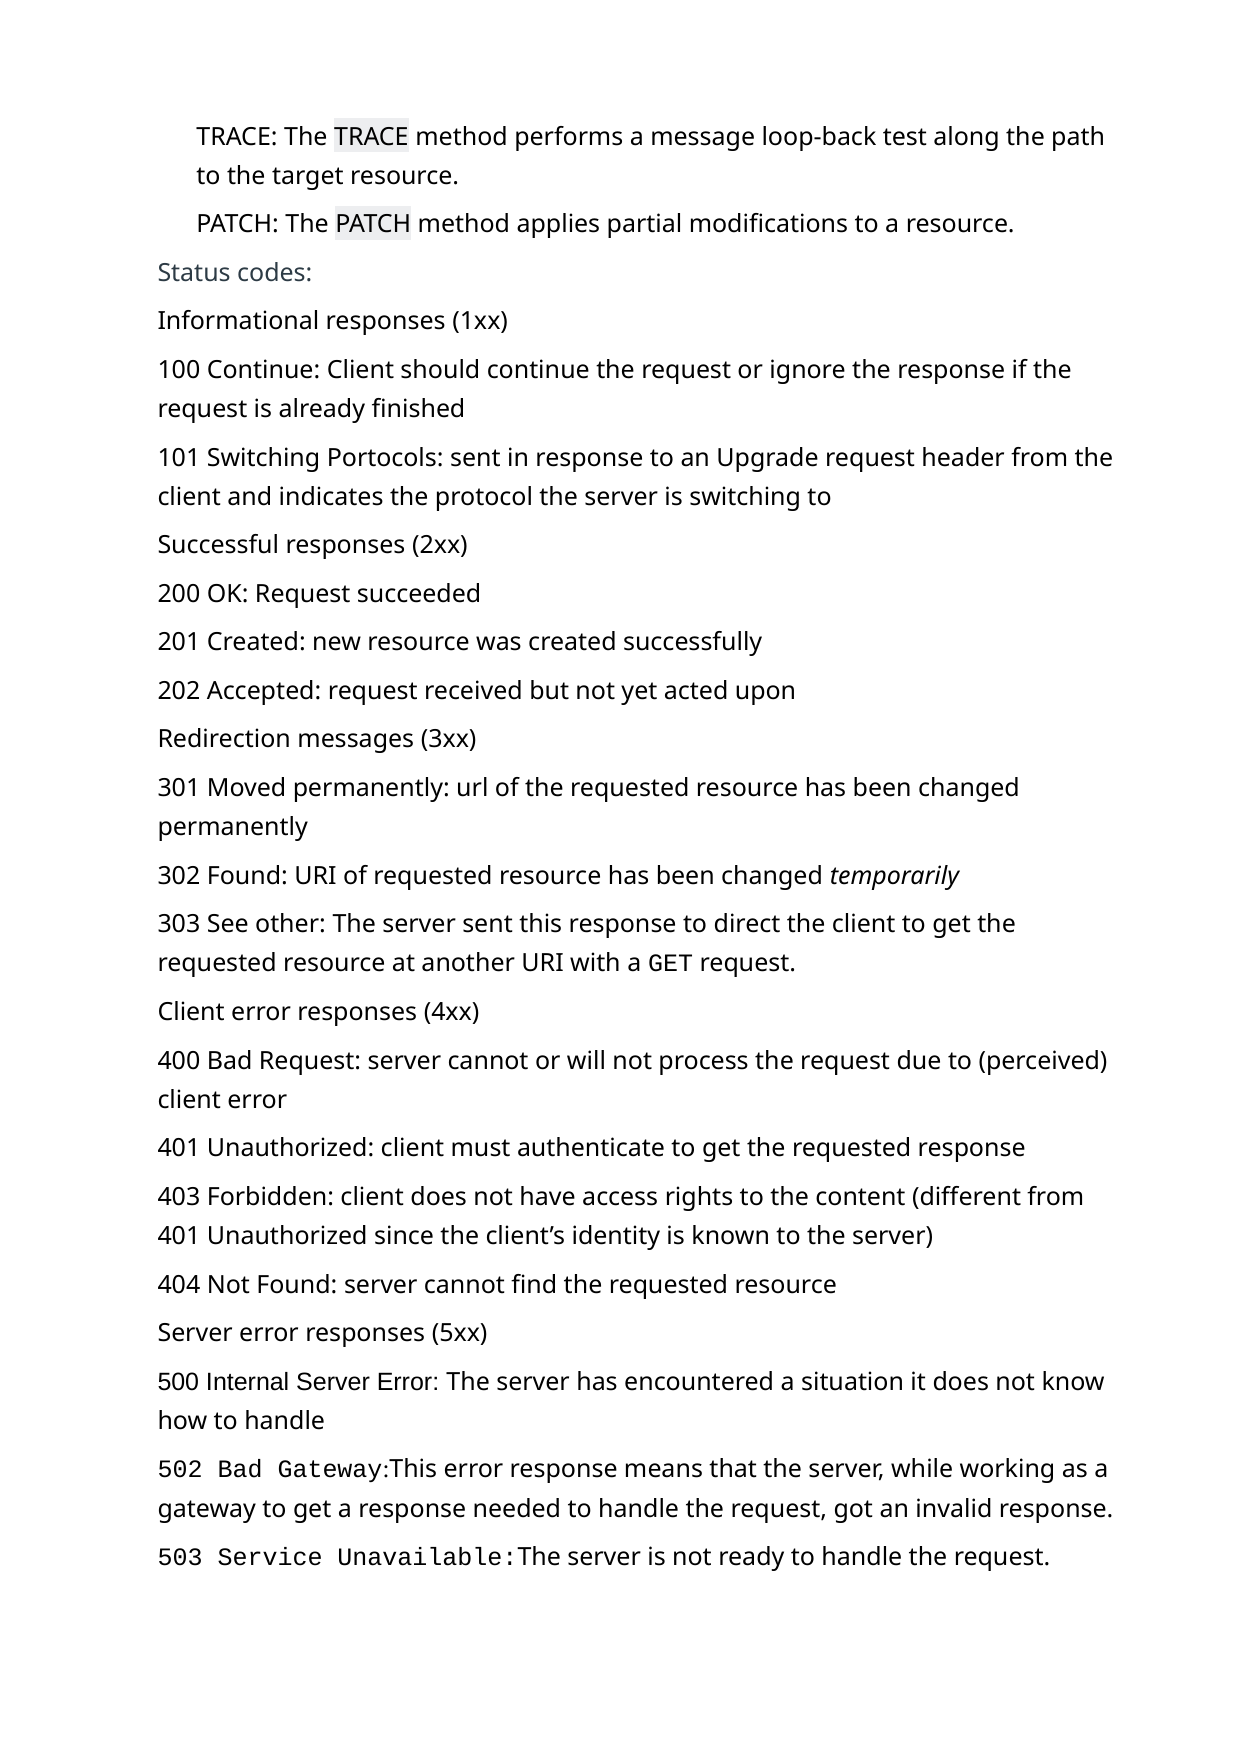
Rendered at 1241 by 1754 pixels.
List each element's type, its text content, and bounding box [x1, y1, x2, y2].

text Redirection messages (3xx) [157, 721, 1122, 755]
text Status codes: [157, 254, 1122, 288]
text 400 Bad Request: server cannot or will not process the request due to (perceived) client error [157, 1042, 1122, 1116]
text 404 Not Found: server cannot find the requested resource [157, 1266, 1122, 1300]
list TRACE: The TRACE method performs a message loop-back test along the path to the target resource. [157, 118, 1122, 191]
text Successful responses (2xx) [157, 527, 1122, 561]
text 202 Accepted: request received but not yet acted upon [157, 672, 1122, 707]
text 303 See other: The server sent this response to direct the client to get the requested resource at another URI with a GET request. [157, 906, 1122, 979]
text 403 Forbidden: client does not have access rights to the content (different from 401 Unauthorized since the client’s identity is known to the server) [157, 1178, 1122, 1252]
text 500 Internal Server Error: The server has encountered a situation it does not know how to handle [157, 1363, 1122, 1437]
text 301 Moved permanently: url of the requested resource has been changed permanently [157, 769, 1122, 843]
text 101 Switching Portocols: sent in response to an Upgrade request header from the client and indicates the protocol the server is switching to [157, 439, 1122, 512]
text 100 Continue: Client should continue the request or ignore the response if the request is already finished [157, 351, 1122, 425]
text Server error responses (5xx) [157, 1315, 1122, 1349]
text 200 OK: Request succeeded [157, 575, 1122, 609]
list PATCH: The PATCH method applies partial modifications to a resource. [157, 206, 1122, 240]
text Client error responses (4xx) [157, 994, 1122, 1028]
text 302 Found: URI of requested resource has been changed temporarily [157, 857, 1122, 891]
text 401 Unauthorized: client must authenticate to get the requested response [157, 1130, 1122, 1164]
text 201 Created: new resource was created successfully [157, 624, 1122, 658]
text 503 Service Unavailable:The server is not ready to handle the request. [157, 1539, 1122, 1573]
text Informational responses (1xx) [157, 303, 1122, 337]
text 502 Bad Gateway:This error response means that the server, while working as a gateway to get a response needed to handle the request, got an invalid response. [157, 1451, 1122, 1524]
